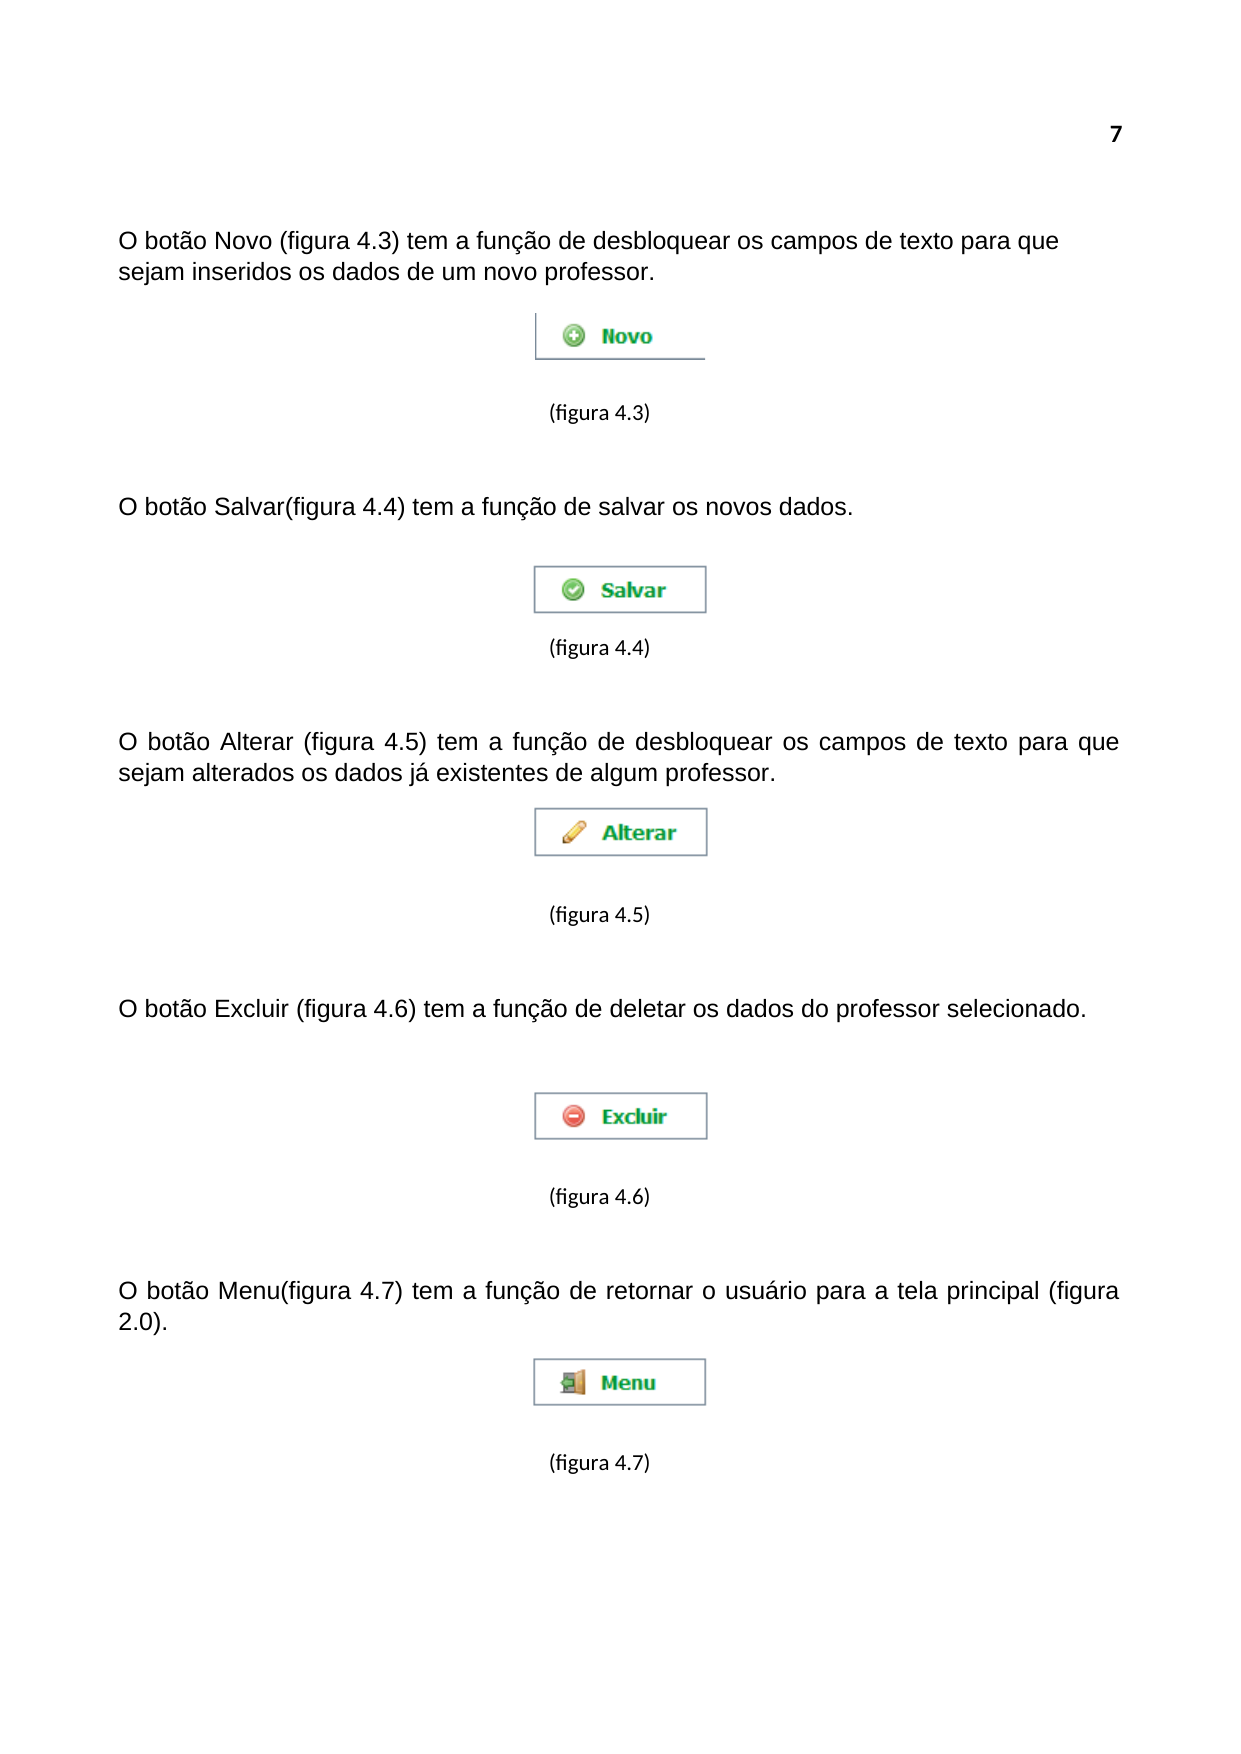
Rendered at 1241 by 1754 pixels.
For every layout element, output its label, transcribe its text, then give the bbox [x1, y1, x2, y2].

picture [531, 563, 710, 615]
text O botão Novo (figura 4.3) tem a função de desbloquear os campos de texto para que sejam inseridos os dados de um novo professor. [118, 226, 1122, 286]
text O botão Excluir (figura 4.6) tem a função de deletar os dados do professor selecionado. [118, 993, 1122, 1022]
picture [530, 1088, 710, 1143]
text (figura 4.4) [118, 633, 1122, 662]
text O botão Salvar(figura 4.4) tem a função de salvar os novos dados. [118, 492, 1122, 521]
picture [529, 1354, 711, 1409]
picture [530, 806, 710, 858]
text O botão Alterar (figura 4.5) tem a função de desbloquear os campos de texto para que sejam alterados os dados já existentes de algum professor. [118, 727, 1122, 787]
text (figura 4.5) [118, 900, 1122, 928]
text (figura 4.6) [118, 1182, 1122, 1210]
picture [535, 313, 706, 360]
text (figura 4.3) [118, 398, 1122, 426]
text (figura 4.7) [118, 1448, 1122, 1476]
text O botão Menu(figura 4.7) tem a função de retornar o usuário para a tela principal (figura 2.0). [118, 1276, 1122, 1335]
